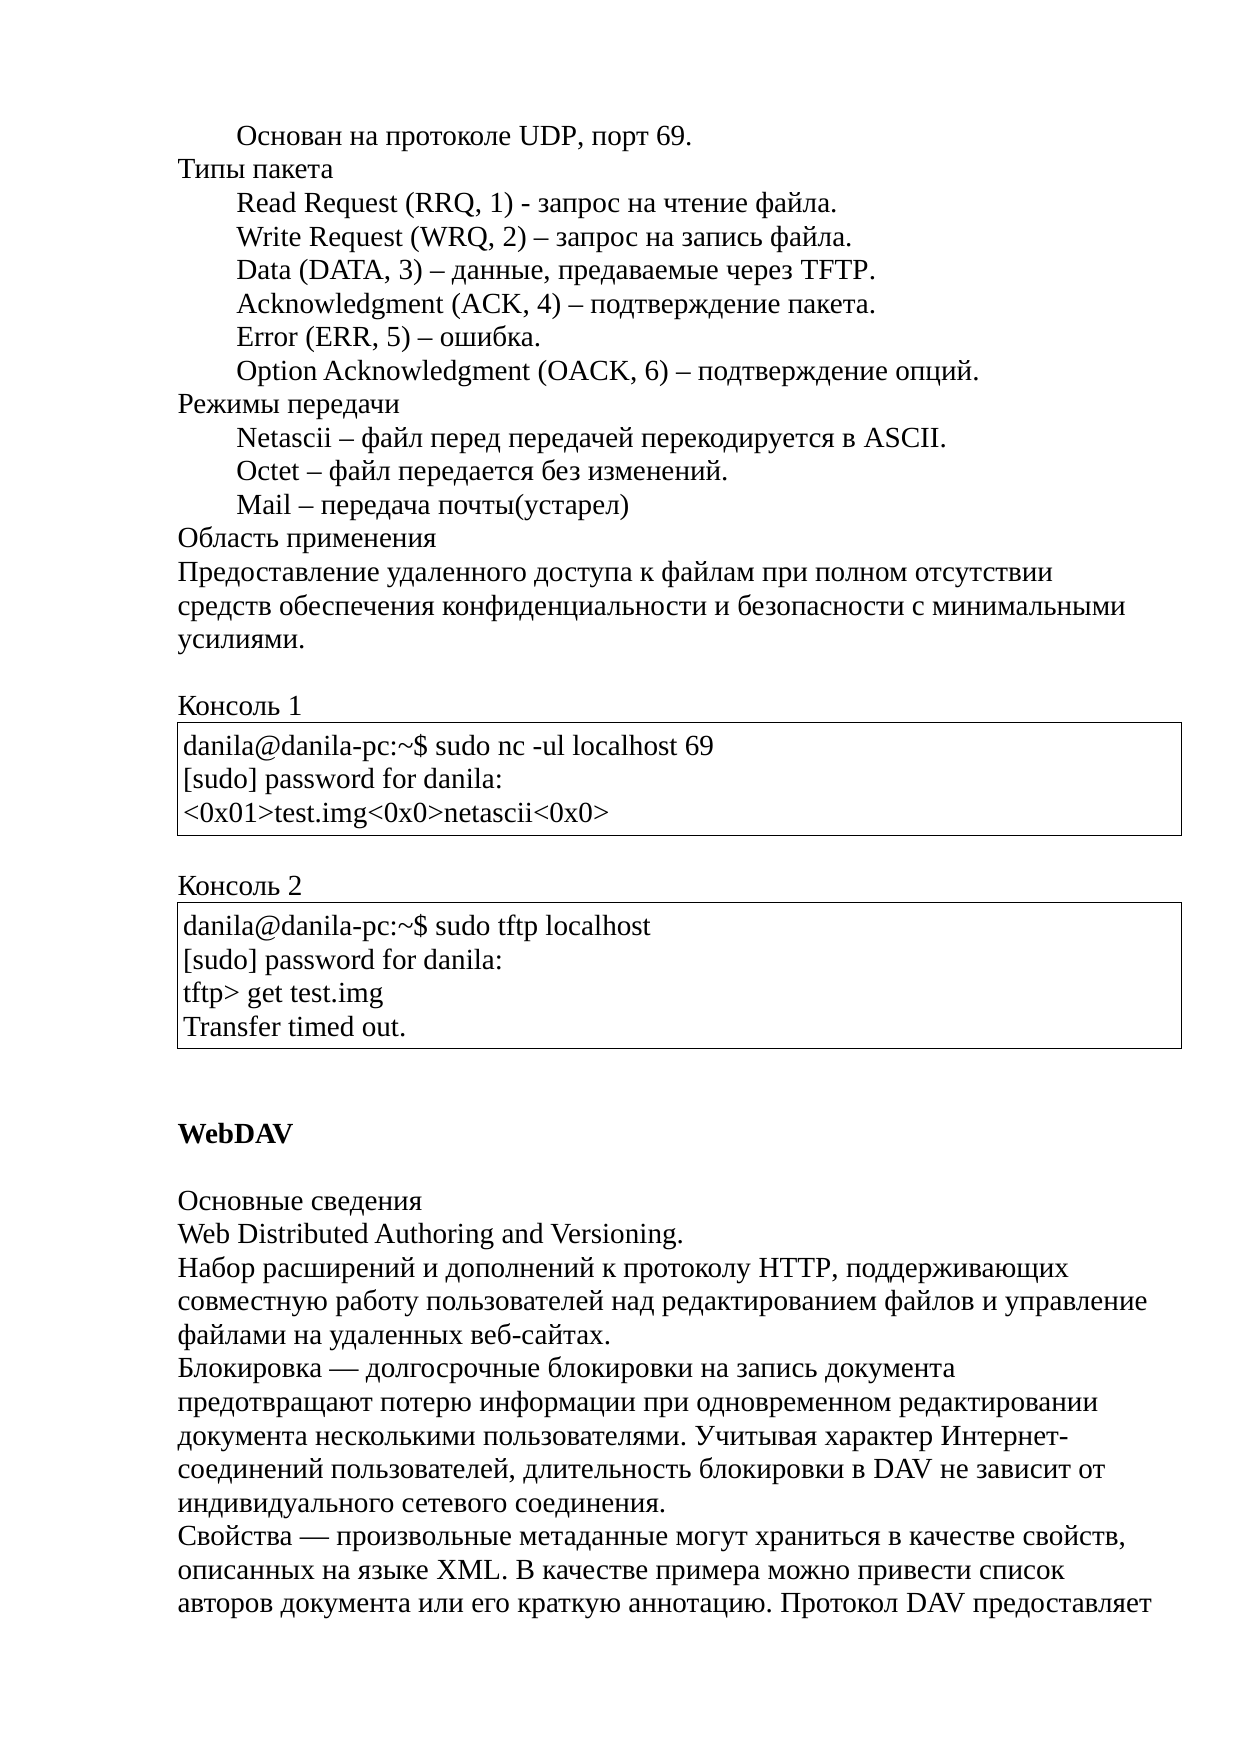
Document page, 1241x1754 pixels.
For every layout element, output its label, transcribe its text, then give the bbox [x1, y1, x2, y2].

table_header danila@danila-pc:~$ sudo nc -ul localhost 69 [sudo] password for danila: <0х01>test.img<0x0>netascii<0x0> [178, 723, 1181, 834]
text Read Request (RRQ, 1) - запрос на чтение файла. [236, 185, 1152, 219]
text Основан на протоколе UDP, порт 69. [236, 118, 1152, 152]
text Режимы передачи [177, 386, 1152, 420]
text Основные сведения [177, 1183, 1152, 1216]
text Error (ERR, 5) – ошибка. [236, 319, 1152, 353]
text Write Request (WRQ, 2) – запрос на запись файла. [236, 219, 1152, 252]
text Консоль 2 [177, 868, 1152, 902]
text Option Acknowledgment (OACK, 6) – подтверждение опций. [236, 353, 1152, 386]
text WebDAV [177, 1116, 1152, 1149]
text Область применения [177, 521, 1152, 554]
text Свойства — произвольные метаданные могут храниться в качестве свойств, описанных на языке XML. В качестве примера можно привести список авторов документа или его краткую аннотацию. Протокол DAV предоставляет [177, 1518, 1152, 1619]
text Предоставление удаленного доступа к файлам при полном отсутствии средств обеспечения конфиденциальности и безопасности с минимальными усилиями. [177, 554, 1152, 655]
text Acknowledgment (ACK, 4) – подтверждение пакета. [236, 286, 1152, 319]
text Консоль 1 [177, 688, 1152, 722]
text Netascii – файл перед передачей перекодируется в ASCII. [236, 420, 1152, 453]
text Типы пакета [177, 152, 1152, 185]
text Mail – передача почты(устарел) [236, 487, 1152, 521]
text Блокировка — долгосрочные блокировки на запись документа предотвращают потерю информации при одновременном редактировании документа несколькими пользователями. Учитывая характер Интернет-соединений пользователей, длительность блокировки в DAV не зависит от индивидуального сетевого соединения. [177, 1351, 1152, 1518]
text Web Distributed Authoring and Versioning. [177, 1216, 1152, 1250]
text Набор расширений и дополнений к протоколу HTTP, поддерживающих совместную работу пользователей над редактированием файлов и управление файлами на удаленных веб-сайтах. [177, 1250, 1152, 1351]
table_header danila@danila-pc:~$ sudo tftp localhost [sudo] password for danila: tftp> get test.img Transfer timed out. [178, 903, 1181, 1048]
text Octet – файл передается без изменений. [236, 453, 1152, 487]
text Data (DATA, 3) – данные, предаваемые через TFTP. [236, 252, 1152, 286]
